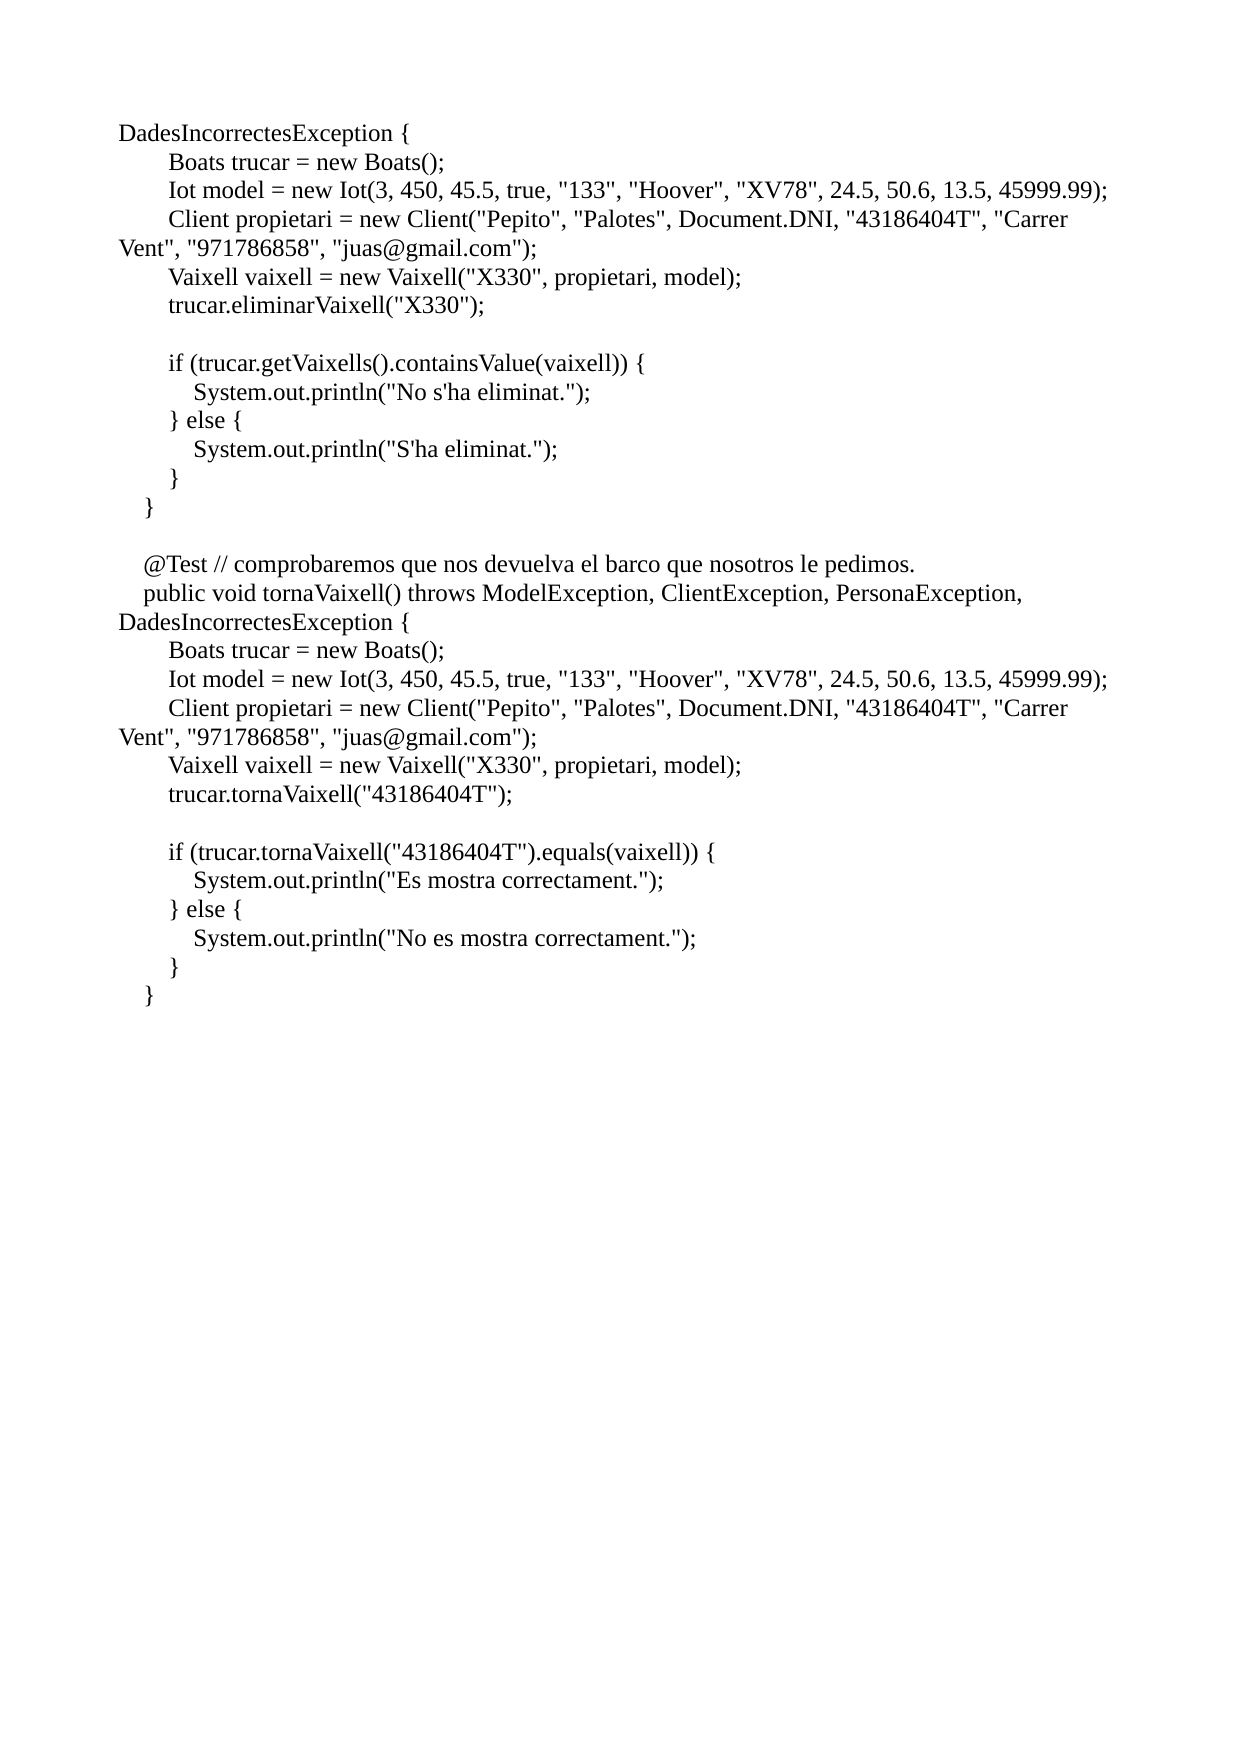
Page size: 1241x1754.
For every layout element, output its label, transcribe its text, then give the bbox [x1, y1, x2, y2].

text Boats trucar = new Boats(); [118, 147, 1122, 176]
text } [118, 463, 1122, 492]
text public void tornaVaixell() throws ModelException, ClientException, PersonaException, DadesIncorrectesException { [118, 578, 1122, 636]
text trucar.tornaVaixell("43186404T"); [118, 779, 1122, 808]
text } [118, 952, 1122, 981]
text System.out.println("No s'ha eliminat."); [118, 377, 1122, 406]
text DadesIncorrectesException { [118, 118, 1122, 147]
text System.out.println("Es mostra correctament."); [118, 866, 1122, 894]
text System.out.println("No es mostra correctament."); [118, 923, 1122, 952]
text } else { [118, 894, 1122, 923]
text @Test // comprobaremos que nos devuelva el barco que nosotros le pedimos. [118, 549, 1122, 578]
text if (trucar.tornaVaixell("43186404T").equals(vaixell)) { [118, 837, 1122, 866]
text if (trucar.getVaixells().containsValue(vaixell)) { [118, 348, 1122, 377]
text trucar.eliminarVaixell("X330"); [118, 291, 1122, 319]
text Iot model = new Iot(3, 450, 45.5, true, "133", "Hoover", "XV78", 24.5, 50.6, 13.5, 45999.99); [118, 664, 1122, 693]
text } else { [118, 406, 1122, 434]
text } [118, 492, 1122, 521]
text Client propietari = new Client("Pepito", "Palotes", Document.DNI, "43186404T", "Carrer Vent", "971786858", "juas@gmail.com"); [118, 693, 1122, 751]
text Vaixell vaixell = new Vaixell("X330", propietari, model); [118, 262, 1122, 291]
text } [118, 981, 1122, 1009]
text Iot model = new Iot(3, 450, 45.5, true, "133", "Hoover", "XV78", 24.5, 50.6, 13.5, 45999.99); [118, 176, 1122, 204]
text Client propietari = new Client("Pepito", "Palotes", Document.DNI, "43186404T", "Carrer Vent", "971786858", "juas@gmail.com"); [118, 204, 1122, 262]
text System.out.println("S'ha eliminat."); [118, 434, 1122, 463]
text Boats trucar = new Boats(); [118, 636, 1122, 664]
text Vaixell vaixell = new Vaixell("X330", propietari, model); [118, 751, 1122, 779]
